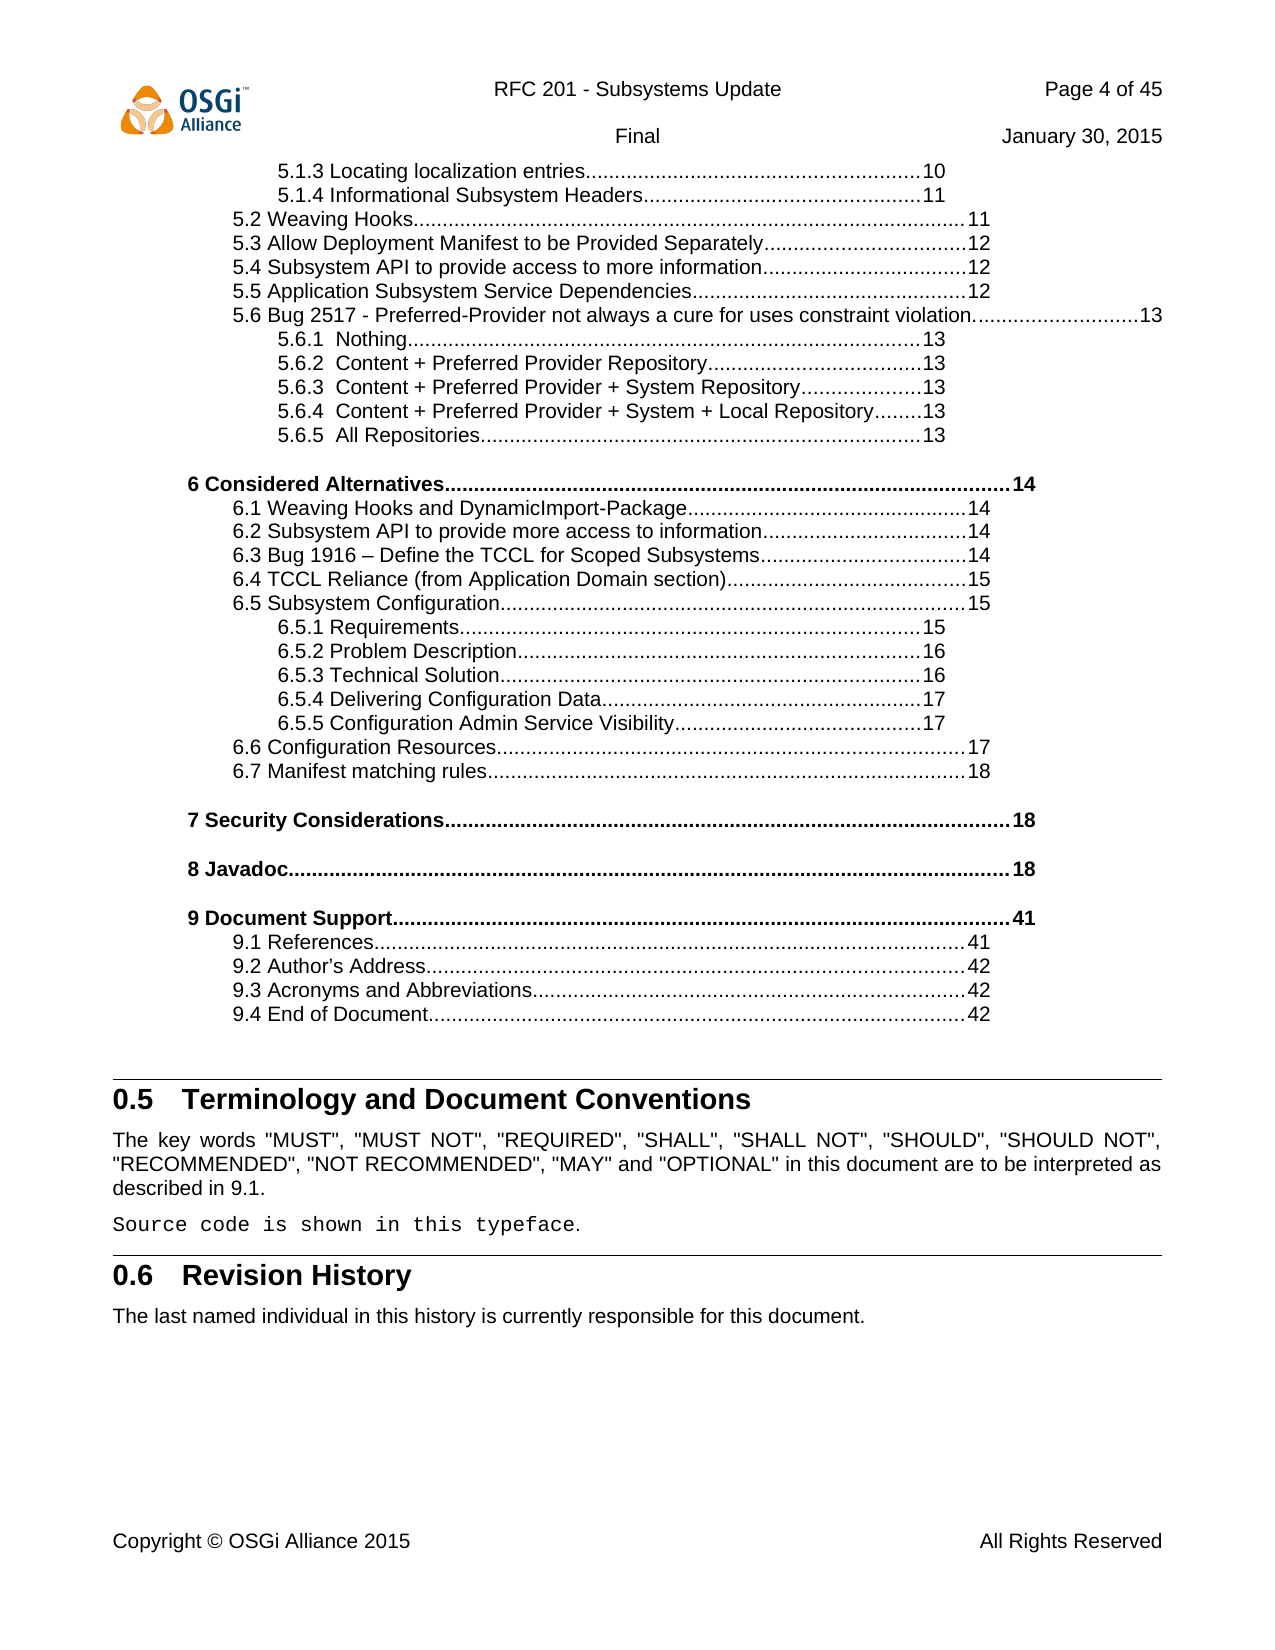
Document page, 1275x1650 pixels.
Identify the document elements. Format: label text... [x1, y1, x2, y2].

text 6.1 Weaving Hooks and DynamicImport-Package 14 [232, 495, 1162, 519]
text 5.6.2 Content + Preferred Provider Repository 13 [277, 351, 1162, 374]
text 5.4 Subsystem API to provide access to more information 12 [232, 255, 1162, 279]
text 9.3 Acronyms and Abbreviations 42 [232, 978, 1162, 1002]
text 6.5 Subsystem Configuration 15 [232, 591, 1162, 615]
text 9.2 Author’s Address 42 [232, 954, 1162, 978]
text 6.7 Manifest matching rules 18 [232, 759, 1162, 783]
text 5.3 Allow Deployment Manifest to be Provided Separately 12 [232, 231, 1162, 255]
text 6.5.3 Technical Solution 16 [277, 663, 1162, 687]
text Source code is shown in this typeface. [112, 1212, 1162, 1238]
text 5.1.4 Informational Subsystem Headers 11 [277, 183, 1162, 207]
text 6 Considered Alternatives 14 [187, 471, 1162, 495]
text 9.1 References 41 [232, 930, 1162, 954]
text The key words "MUST", "MUST NOT", "REQUIRED", "SHALL", "SHALL NOT", "SHOULD", "SHOULD NOT", "RECOMMENDED", "NOT RECOMMENDED", "MAY" and "OPTIONAL" in this document are to be interpreted as described in 1. [112, 1128, 1162, 1200]
text 5.2 Weaving Hooks 11 [232, 207, 1162, 231]
text 5.1.3 Locating localization entries 10 [277, 159, 1162, 183]
text 8 Javadoc 18 [187, 857, 1162, 881]
text 9 Document Support 41 [187, 906, 1162, 930]
text 7 Security Considerations 18 [187, 808, 1162, 832]
text 6.3 Bug 1916 – Define the TCCL for Scoped Subsystems 14 [232, 543, 1162, 567]
text 5.6 Bug 2517 - Preferred-Provider not always a cure for uses constraint violation. 13 [232, 303, 1162, 327]
text 6.5.4 Delivering Configuration Data 17 [277, 687, 1162, 711]
text 5.6.3 Content + Preferred Provider + System Repository 13 [277, 374, 1162, 398]
text 5.6.4 Content + Preferred Provider + System + Local Repository 13 [277, 398, 1162, 422]
text 6.5.2 Problem Description 16 [277, 639, 1162, 663]
text 5.5 Application Subsystem Service Dependencies 12 [232, 279, 1162, 303]
text 5.6.1 Nothing 13 [277, 327, 1162, 351]
text 6.4 TCCL Reliance (from Application Domain section) 15 [232, 567, 1162, 591]
text 5.6.5 All Repositories 13 [277, 422, 1162, 446]
subtitle Terminology and Document Conventions [112, 1080, 1162, 1115]
text 6.2 Subsystem API to provide more access to information 14 [232, 519, 1162, 543]
text 9.4 End of Document 42 [232, 1002, 1162, 1026]
subtitle Revision History [112, 1256, 1162, 1291]
text 6.5.5 Configuration Admin Service Visibility 17 [277, 711, 1162, 735]
picture [113, 78, 257, 142]
text The last named individual in this history is currently responsible for this document. [112, 1304, 1162, 1328]
text 6.5.1 Requirements 15 [277, 615, 1162, 639]
text 6.6 Configuration Resources 17 [232, 735, 1162, 759]
